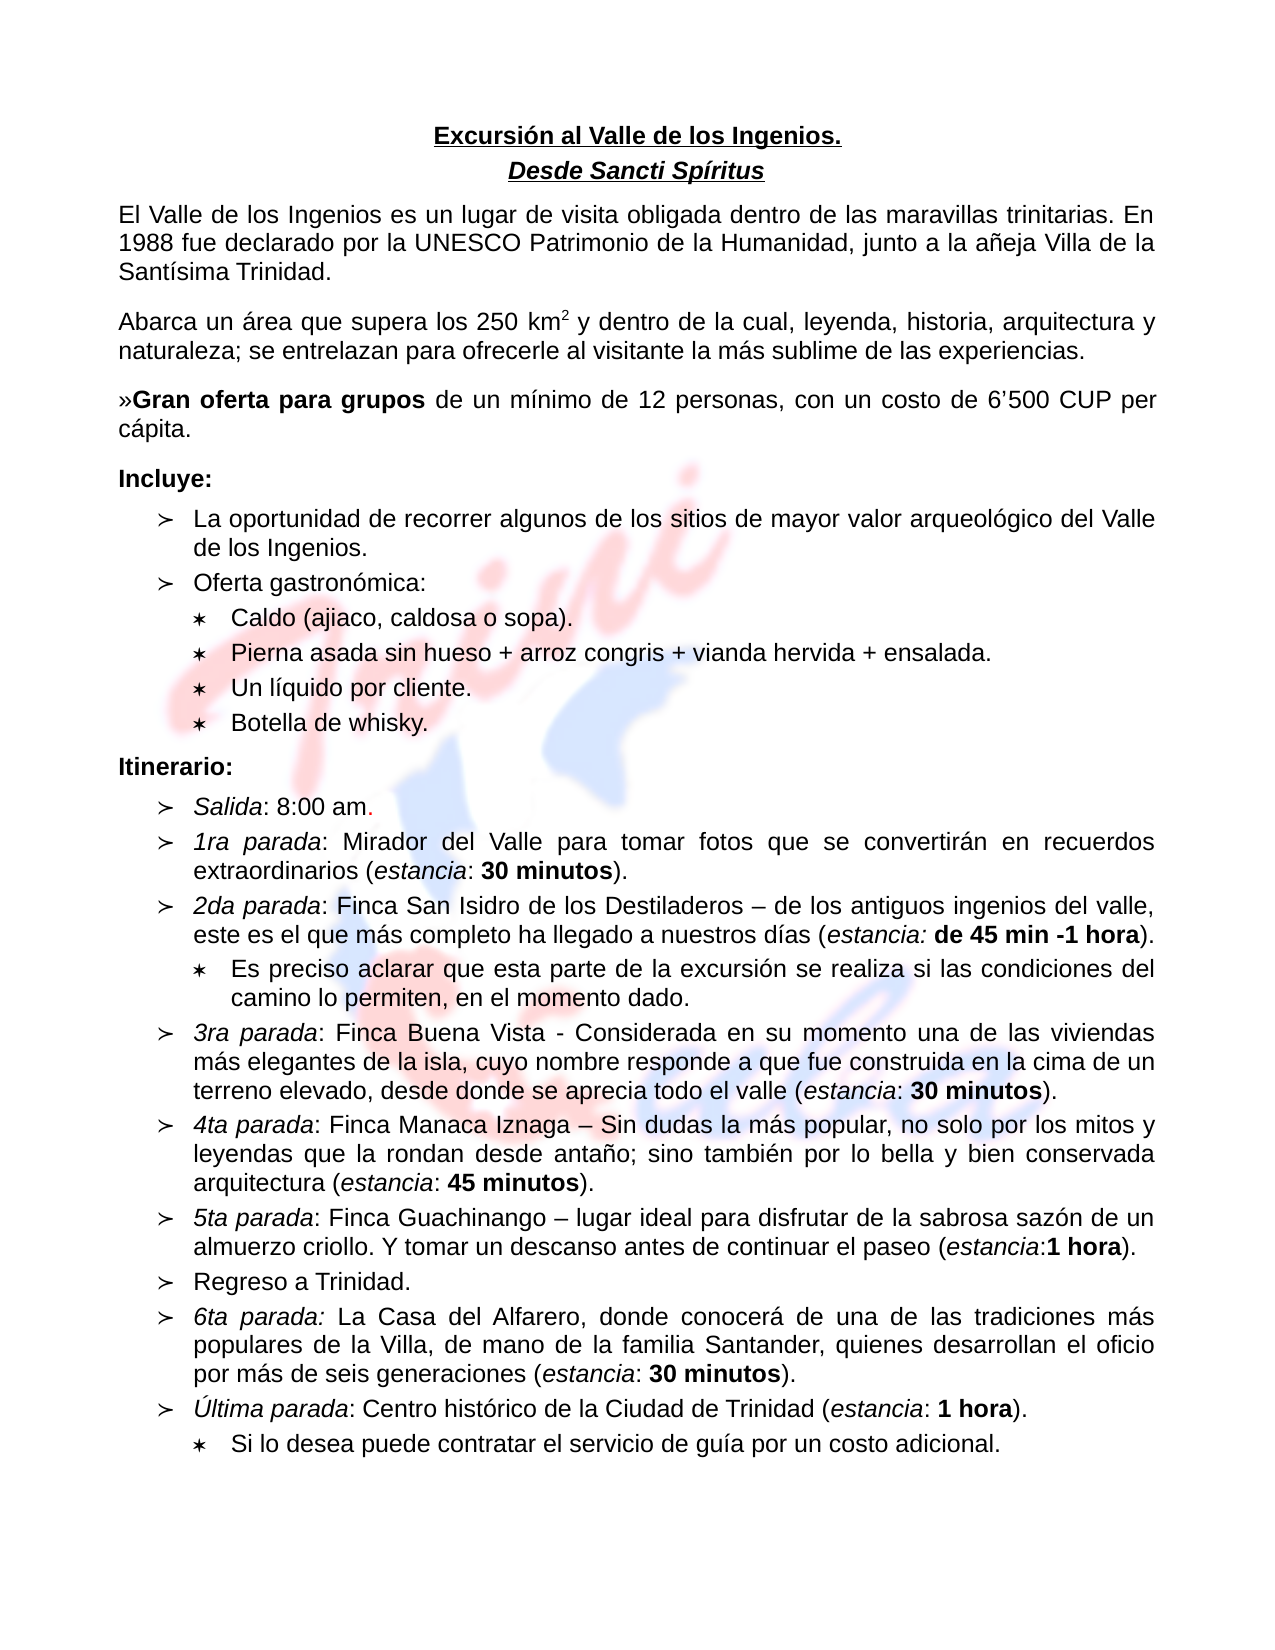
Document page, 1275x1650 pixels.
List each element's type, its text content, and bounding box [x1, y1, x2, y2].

list 5ta parada: Finca Guachinango – lugar ideal para disfrutar de la sabrosa sazón de un almuerzo criollo. Y tomar un descanso antes de continuar el paseo (estancia:1 hora). [156, 1203, 1157, 1261]
text Itinerario: [1148, 752, 1157, 780]
list 6ta parada: La Casa del Alfarero, donde conocerá de una de las tradiciones más populares de la Villa, de mano de la familia Santander, quienes desarrollan el oficio por más de seis generaciones (estancia: 30 minutos). [156, 1302, 1157, 1388]
text Desde Sancti Spíritus [118, 156, 1157, 185]
list Última parada: Centro histórico de la Ciudad de Trinidad (estancia: 1 hora). [156, 1394, 1157, 1423]
text Excursión al Valle de los Ingenios. [118, 121, 1157, 150]
text El Valle de los Ingenios es un lugar de visita obligada dentro de las maravillas trinitarias. En 1988 fue declarado por la UNESCO Patrimonio de la Humanidad, junto a la añeja Villa de la Santísima Trinidad. [118, 200, 1157, 286]
list Regreso a Trinidad. [156, 1267, 1157, 1296]
text Incluye: [118, 464, 127, 492]
list Si lo desea puede contratar el servicio de guía por un costo adicional. [193, 1429, 1157, 1458]
text Incluye: [1148, 464, 1157, 492]
text »Gran oferta para grupos de un mínimo de 12 personas, con un costo de 6’500 CUP per cápita. [118, 385, 1157, 443]
text Abarca un área que supera los 250 km2 y dentro de la cual, leyenda, historia, arquitectura y naturaleza; se entrelazan para ofrecerle al visitante la más sublime de las experiencias. [118, 307, 1157, 364]
text Itinerario: [118, 752, 127, 780]
